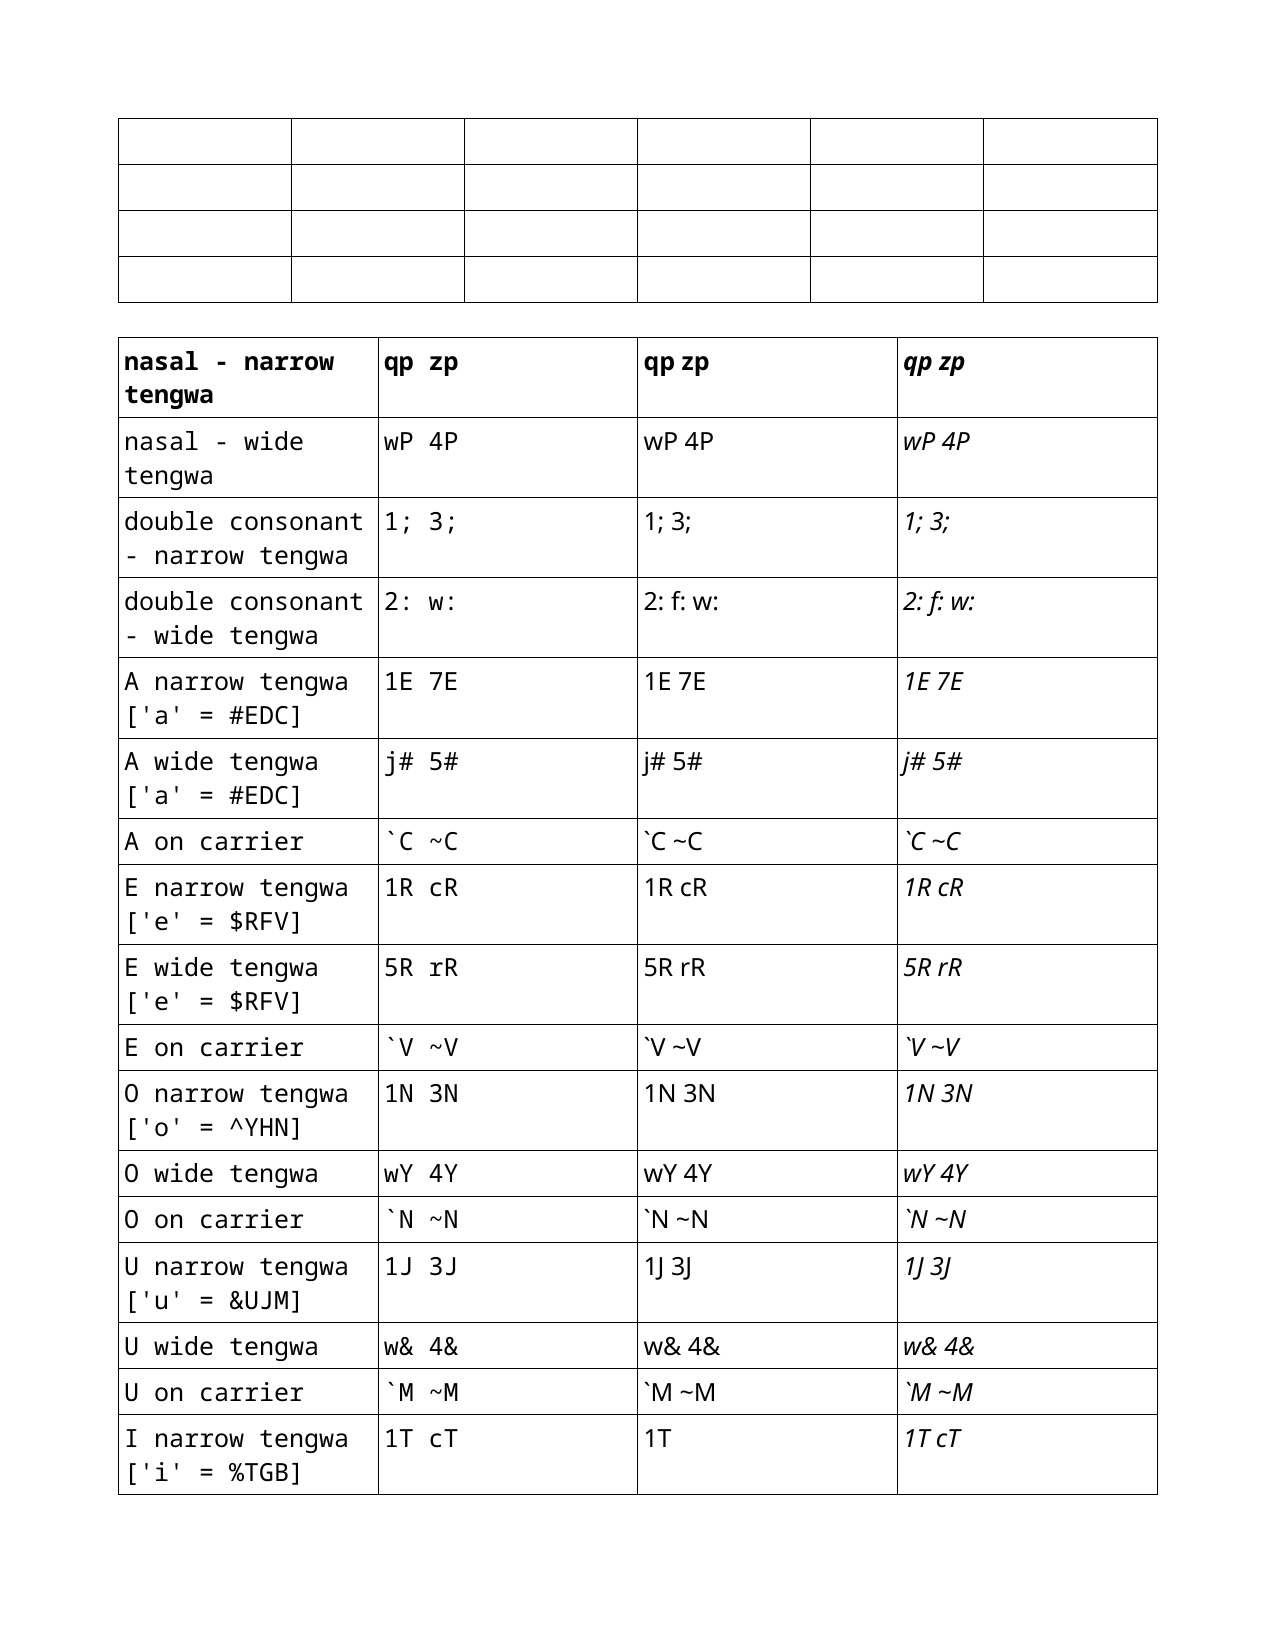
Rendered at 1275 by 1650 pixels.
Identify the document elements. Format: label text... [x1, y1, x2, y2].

table_cell `V ~V [898, 1025, 1157, 1070]
table_header qp zp [379, 338, 637, 417]
table_cell [292, 119, 464, 164]
table_cell wP 4P [638, 418, 897, 497]
table_cell `M ~M [379, 1369, 637, 1414]
table_cell [638, 119, 810, 164]
table_cell 2: f: w: [638, 578, 897, 657]
table_cell [465, 257, 637, 302]
table_cell double consonant - wide tengwa [119, 578, 378, 657]
table_cell E on carrier [119, 1025, 378, 1070]
table_cell [638, 257, 810, 302]
table_cell [119, 211, 291, 256]
table_cell A narrow tengwa ['a' = #EDC] [119, 658, 378, 737]
table_cell [638, 165, 810, 210]
table_cell 1E 7E [898, 658, 1157, 737]
table_cell 1; 3; [898, 498, 1157, 577]
table_cell [119, 119, 291, 164]
table_cell A on carrier [119, 819, 378, 863]
table_cell 1J 3J [898, 1243, 1157, 1322]
table_cell 1N 3N [379, 1071, 637, 1150]
table_cell 1J 3J [379, 1243, 637, 1322]
table_cell `V ~V [638, 1025, 897, 1070]
table_cell 1T [638, 1415, 897, 1494]
table_cell [811, 211, 983, 256]
table_header nasal - narrow tengwa [119, 338, 378, 417]
table_cell double consonant - narrow tengwa [119, 498, 378, 577]
table_cell [292, 165, 464, 210]
table_cell `M ~M [638, 1369, 897, 1414]
table_cell [465, 165, 637, 210]
table_cell [811, 257, 983, 302]
table_cell [811, 165, 983, 210]
table_cell [984, 165, 1157, 210]
table_cell wP 4P [898, 418, 1157, 497]
table_cell 5R rR [379, 945, 637, 1024]
table_header qp zp [638, 338, 897, 417]
table_cell [811, 119, 983, 164]
table_cell [984, 119, 1157, 164]
table_cell I narrow tengwa ['i' = %TGB] [119, 1415, 378, 1494]
table_cell 1; 3; [379, 498, 637, 577]
table_cell `C ~C [379, 819, 637, 863]
table_cell `N ~N [379, 1197, 637, 1242]
table_cell 1E 7E [638, 658, 897, 737]
table_header qp zp [898, 338, 1157, 417]
table_cell 1R cR [638, 865, 897, 944]
table_cell 5R rR [898, 945, 1157, 1024]
table_cell 1T cT [379, 1415, 637, 1494]
table_cell nasal - wide tengwa [119, 418, 378, 497]
table_cell [292, 257, 464, 302]
table_cell [292, 211, 464, 256]
table_cell 1N 3N [898, 1071, 1157, 1150]
table_cell w& 4& [638, 1323, 897, 1368]
table_cell [465, 211, 637, 256]
table_cell wY 4Y [638, 1151, 897, 1196]
table_cell w& 4& [379, 1323, 637, 1368]
table_cell U on carrier [119, 1369, 378, 1414]
table_cell [119, 257, 291, 302]
table_cell 1J 3J [638, 1243, 897, 1322]
table_cell [465, 119, 637, 164]
table_cell [638, 211, 810, 256]
table_cell j# 5# [379, 739, 637, 817]
table_cell `N ~N [638, 1197, 897, 1242]
table_cell E wide tengwa ['e' = $RFV] [119, 945, 378, 1024]
table_cell 1; 3; [638, 498, 897, 577]
table_cell O on carrier [119, 1197, 378, 1242]
table_cell 5R rR [638, 945, 897, 1024]
table_cell O narrow tengwa ['o' = ^YHN] [119, 1071, 378, 1150]
table_cell j# 5# [638, 739, 897, 817]
table_cell `M ~M [898, 1369, 1157, 1414]
table_cell j# 5# [898, 739, 1157, 817]
table_cell `N ~N [898, 1197, 1157, 1242]
table_cell E narrow tengwa ['e' = $RFV] [119, 865, 378, 944]
table_cell w& 4& [898, 1323, 1157, 1368]
table_cell wY 4Y [379, 1151, 637, 1196]
table_cell [984, 211, 1157, 256]
table_cell U wide tengwa [119, 1323, 378, 1368]
table_cell `V ~V [379, 1025, 637, 1070]
table_cell 2: f: w: [898, 578, 1157, 657]
table_cell wY 4Y [898, 1151, 1157, 1196]
table_cell 1R cR [898, 865, 1157, 944]
table_cell 1R cR [379, 865, 637, 944]
table_cell [984, 257, 1157, 302]
table_cell `C ~C [638, 819, 897, 863]
table_cell 1N 3N [638, 1071, 897, 1150]
table_cell [119, 165, 291, 210]
table_cell `C ~C [898, 819, 1157, 863]
table_cell A wide tengwa ['a' = #EDC] [119, 739, 378, 817]
table_cell O wide tengwa [119, 1151, 378, 1196]
table_cell 2: w: [379, 578, 637, 657]
table_cell 1T cT [898, 1415, 1157, 1494]
table_cell wP 4P [379, 418, 637, 497]
table_cell U narrow tengwa ['u' = &UJM] [119, 1243, 378, 1322]
table_cell 1E 7E [379, 658, 637, 737]
